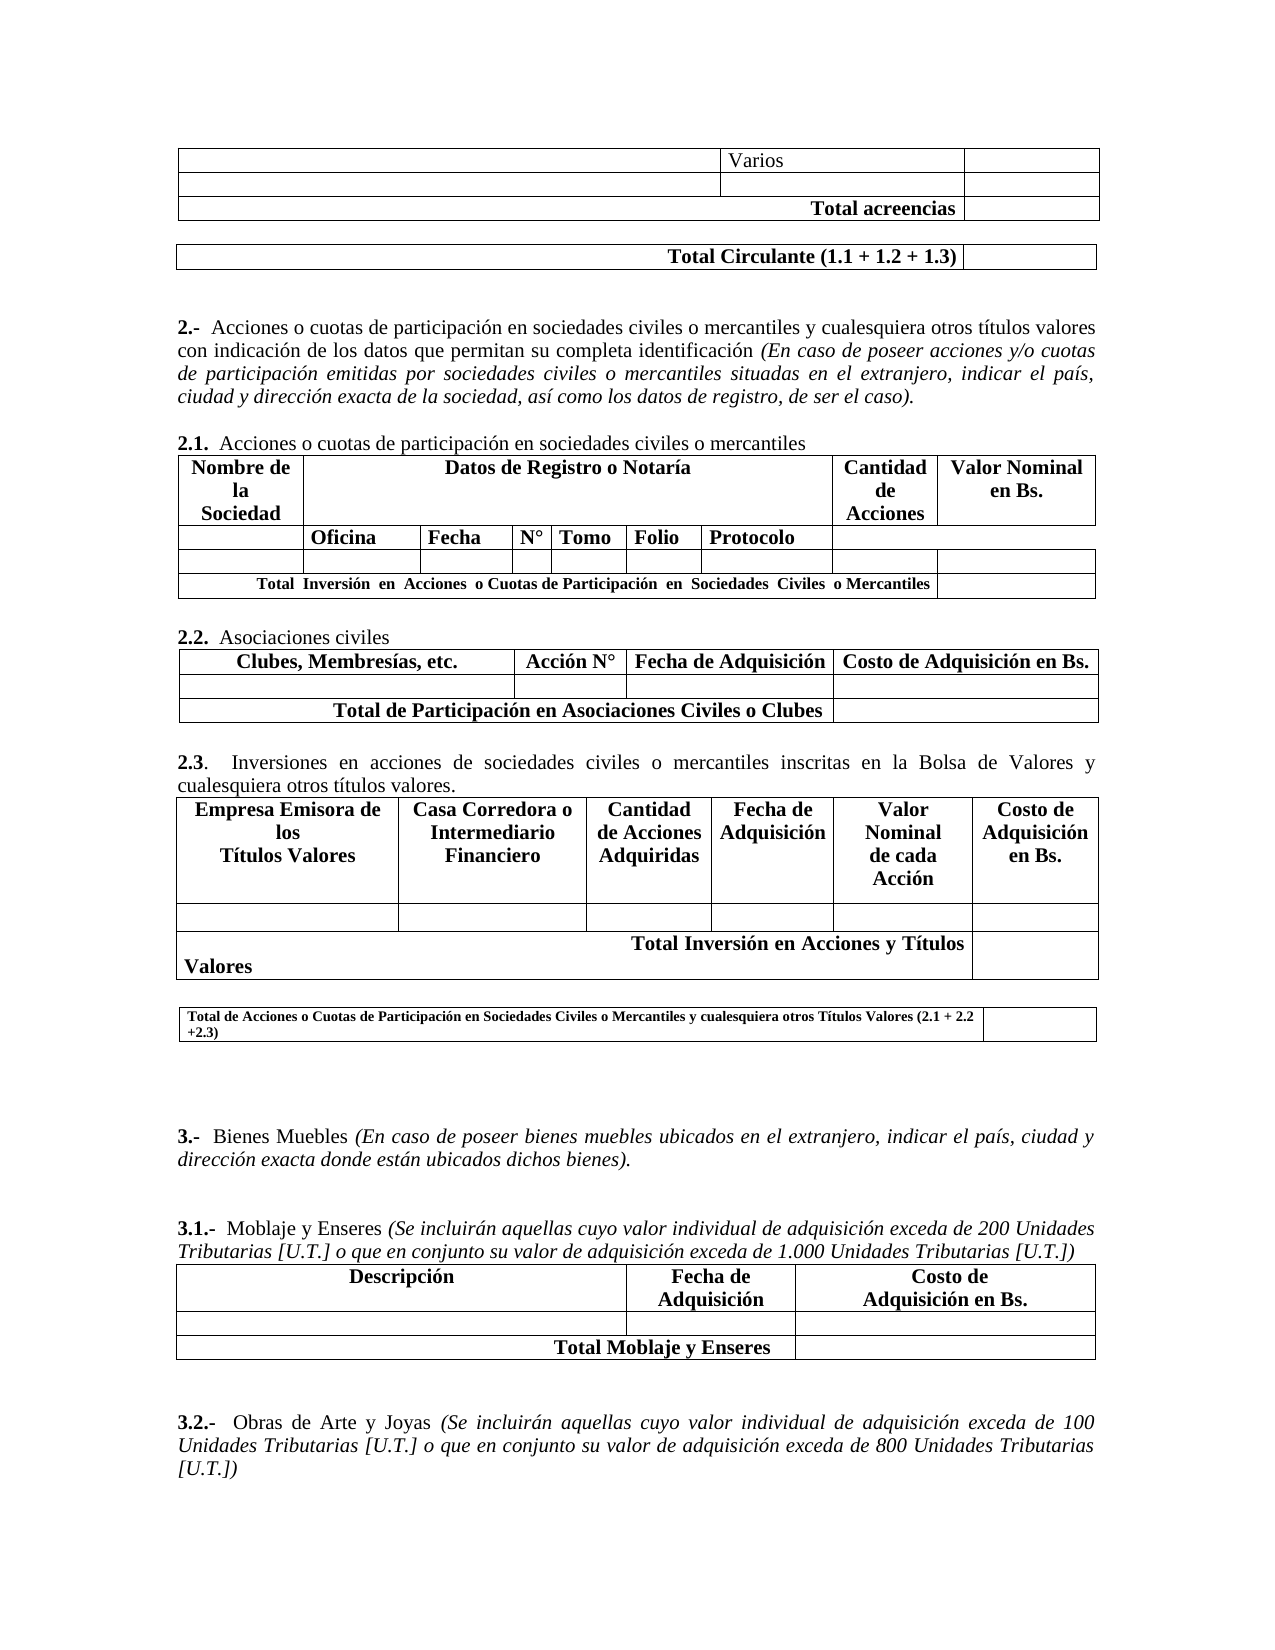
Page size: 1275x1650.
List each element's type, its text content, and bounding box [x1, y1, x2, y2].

table_cell N° [513, 526, 551, 549]
table_cell [833, 550, 937, 573]
table_cell Varios [721, 149, 964, 172]
text 3.1.- Moblaje y Enseres (Se incluirán aquellas cuyo valor individual de adquisición exceda de 200 Unidades Tributarias [U.T.] o que en conjunto su valor de adquisición exceda de 1.000 Unidades Tributarias [U.T.]) [177, 1217, 1098, 1263]
text 2.1. Acciones o cuotas de participación en sociedades civiles o mercantiles [177, 431, 1098, 454]
table_header [984, 1008, 1096, 1041]
table_cell [834, 904, 972, 931]
table_header Total de Acciones o Cuotas de Participación en Sociedades Civiles o Mercantiles y cualesquiera otros Títulos Valores (2.1 + 2.2 +2.3) [180, 1008, 983, 1041]
table_cell [179, 149, 720, 172]
table_header Datos de Registro o Notaría [304, 456, 832, 525]
table_cell [721, 173, 964, 196]
table_cell [627, 675, 833, 698]
table_cell [179, 550, 303, 573]
table_cell [938, 574, 1095, 597]
table_cell [965, 197, 1099, 220]
table_cell [796, 1312, 1095, 1335]
table_header Costo de Adquisición en Bs. [973, 798, 1098, 903]
table_header Fecha de Adquisición [627, 1265, 795, 1311]
table_cell Total acreencias [179, 197, 964, 220]
table_cell [973, 932, 1098, 978]
table_cell [965, 173, 1099, 196]
table_header Clubes, Membresías, etc. [180, 650, 514, 673]
table_cell [834, 699, 1098, 722]
table_cell [179, 173, 720, 196]
table_cell [304, 550, 420, 573]
table_header Cantidad de Acciones Adquiridas [587, 798, 711, 903]
text 3.2.- Obras de Arte y Joyas (Se incluirán aquellas cuyo valor individual de adquisición exceda de 100 Unidades Tributarias [U.T.] o que en conjunto su valor de adquisición exceda de 800 Unidades Tributarias [U.T.]) [177, 1411, 1098, 1480]
table_cell [627, 550, 701, 573]
table_cell [965, 149, 1099, 172]
table_cell [587, 904, 711, 931]
table_cell Total Inversión en Acciones y Títulos Valores [177, 932, 972, 978]
table_cell Total Moblaje y Enseres [177, 1336, 795, 1359]
table_header Casa Corredora o Intermediario Financiero [399, 798, 586, 903]
table_cell [712, 904, 833, 931]
table_cell [180, 675, 514, 698]
table_cell [421, 550, 512, 573]
table_cell [833, 526, 1095, 549]
table_cell [973, 904, 1098, 931]
text 2.- Acciones o cuotas de participación en sociedades civiles o mercantiles y cualesquiera otros títulos valores con indicación de los datos que permitan su completa identificación (En caso de poseer acciones y/o cuotas de participación emitidas por sociedades civiles o mercantiles situadas en el extranjero, indicar el país, ciudad y dirección exacta de la sociedad, así como los datos de registro, de ser el caso). [177, 316, 1098, 408]
table_header Fecha de Adquisición [712, 798, 833, 903]
table_cell [179, 526, 303, 549]
table_cell Fecha [421, 526, 512, 549]
table_header Valor Nominal en Bs. [938, 456, 1095, 525]
table_header [964, 245, 1096, 268]
table_header Fecha de Adquisición [627, 650, 833, 673]
table_cell [552, 550, 626, 573]
table_header Empresa Emisora de los Títulos Valores [177, 798, 398, 903]
table_cell [399, 904, 586, 931]
table_cell Total de Participación en Asociaciones Civiles o Clubes [180, 699, 833, 722]
table_header Cantidad de Acciones [833, 456, 937, 525]
table_cell [702, 550, 832, 573]
table_cell [938, 550, 1095, 573]
table_cell Tomo [552, 526, 626, 549]
table_cell [177, 1312, 626, 1335]
table_header Descripción [177, 1265, 626, 1311]
table_cell Oficina [304, 526, 420, 549]
text 2.2. Asociaciones civiles [177, 626, 1098, 649]
table_header Valor Nominal de cada Acción [834, 798, 972, 903]
text 3.- Bienes Muebles (En caso de poseer bienes muebles ubicados en el extranjero, indicar el país, ciudad y dirección exacta donde están ubicados dichos bienes). [177, 1125, 1098, 1171]
table_header Nombre de la Sociedad [179, 456, 303, 525]
table_cell [177, 904, 398, 931]
table_cell [834, 675, 1098, 698]
table_cell [513, 550, 551, 573]
table_cell Protocolo [702, 526, 832, 549]
table_cell Folio [627, 526, 701, 549]
table_cell [796, 1336, 1095, 1359]
table_cell [627, 1312, 795, 1335]
table_cell Total Inversión en Acciones o Cuotas de Participación en Sociedades Civiles o Mercantiles [179, 574, 937, 597]
text 2.3. Inversiones en acciones de sociedades civiles o mercantiles inscritas en la Bolsa de Valores y cualesquiera otros títulos valores. [177, 751, 1098, 797]
table_cell [515, 675, 626, 698]
table_header Acción N° [515, 650, 626, 673]
table_header Costo de Adquisición en Bs. [796, 1265, 1095, 1311]
table_header Costo de Adquisición en Bs. [834, 650, 1098, 673]
table_header Total Circulante (1.1 + 1.2 + 1.3) [177, 245, 963, 268]
